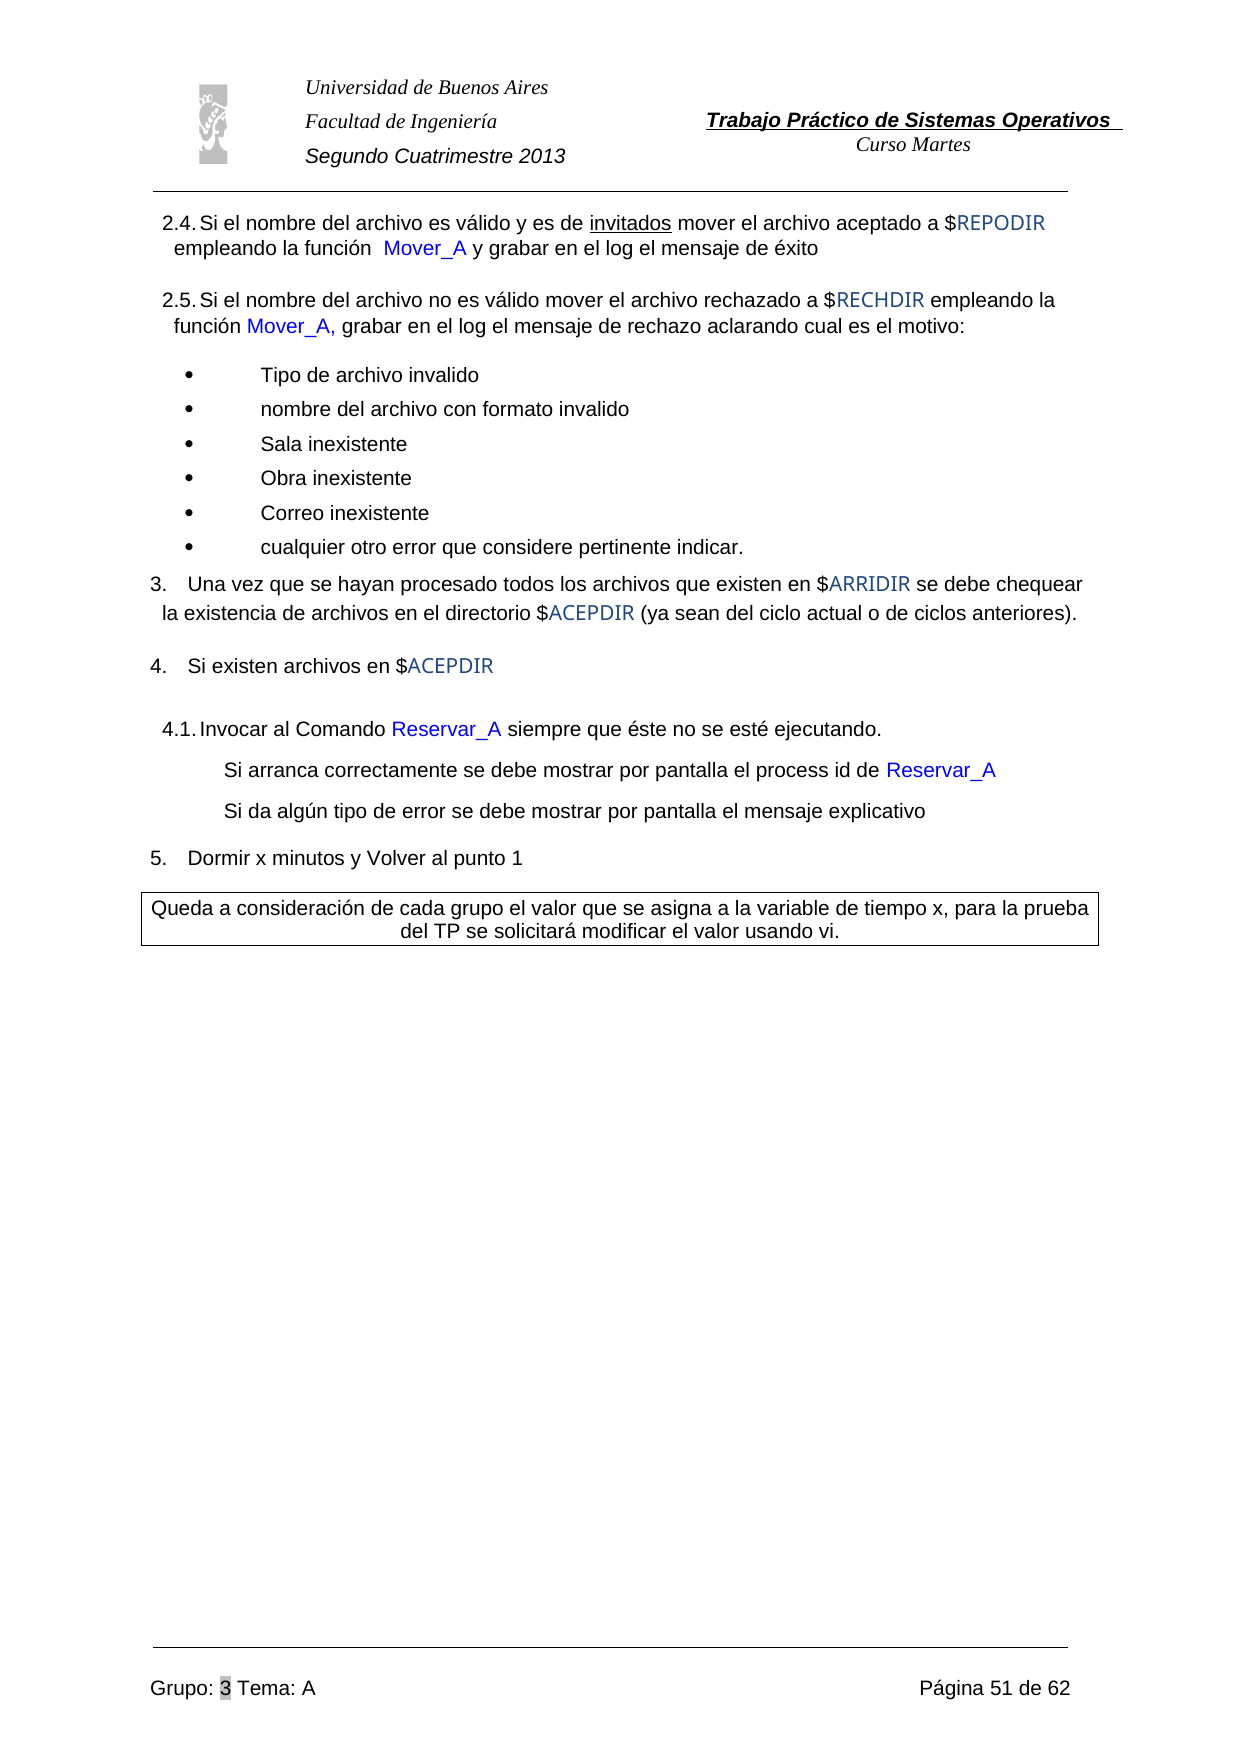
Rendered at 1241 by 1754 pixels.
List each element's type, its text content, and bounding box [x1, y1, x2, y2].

picture [198, 82, 231, 166]
list Invocar al Comando Reservar_A siempre que éste no se esté ejecutando. [162, 717, 1090, 741]
text Queda a consideración de cada grupo el valor que se asigna a la variable de tiempo x, para la prueba del TP se solicitará modificar el valor usando vi. [142, 893, 1098, 945]
list Si el nombre del archivo no es válido mover el archivo rechazado a $RECHDIR empleando la función Mover_A, grabar en el log el mensaje de rechazo aclarando cual es el motivo: [162, 285, 1090, 338]
list Una vez que se hayan procesado todos los archivos que existen en $ARRIDIR se debe chequear la existencia de archivos en el directorio $ACEPDIR (ya sean del ciclo actual o de ciclos anteriores). [150, 569, 1090, 626]
list Sala inexistente [185, 432, 1090, 456]
list Tipo de archivo invalido [185, 363, 1090, 387]
list nombre del archivo con formato invalido [185, 397, 1090, 421]
list Obra inexistente [185, 466, 1090, 490]
list Dormir x minutos y Volver al punto 1 [150, 845, 1090, 869]
text Si da algún tipo de error se debe mostrar por pantalla el mensaje explicativo [224, 798, 1090, 822]
list cualquier otro error que considere pertinente indicar. [185, 535, 1090, 559]
list Correo inexistente [185, 501, 1090, 524]
list Si existen archivos en $ACEPDIR [150, 651, 1090, 680]
list Si el nombre del archivo es válido y es de invitados mover el archivo aceptado a $REPODIR empleando la función Mover_A y grabar en el log el mensaje de éxito [162, 208, 1090, 260]
text Si arranca correctamente se debe mostrar por pantalla el process id de Reservar_A [224, 758, 1090, 782]
